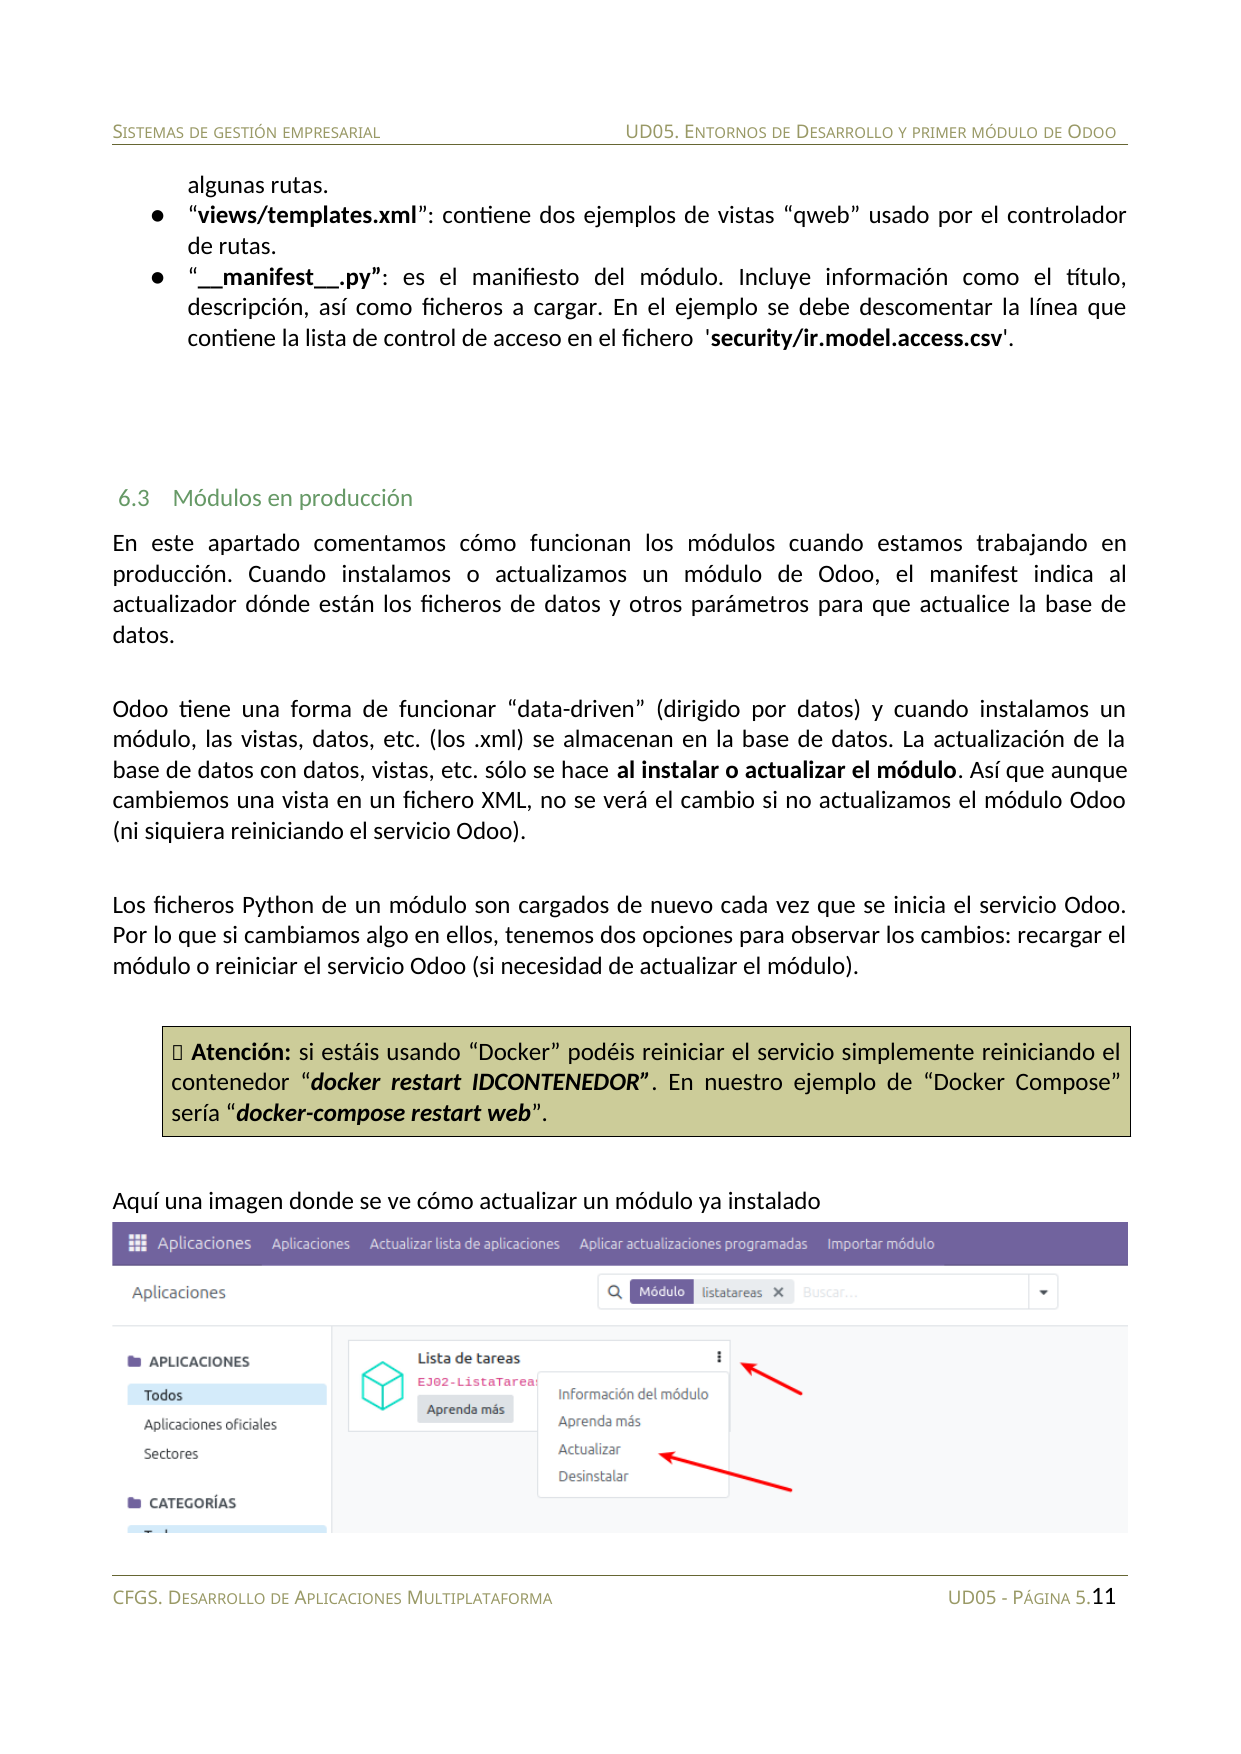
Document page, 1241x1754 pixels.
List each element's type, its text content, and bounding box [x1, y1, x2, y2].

picture [112, 1222, 1128, 1533]
text En este apartado comentamos cómo funcionan los módulos cuando estamos trabajando en producción. Cuando instalamos o actualizamos un módulo de Odoo, el manifest indica al actualizador dónde están los ficheros de datos y otros parámetros para que actualice la base de datos. [112, 527, 1128, 649]
text Los ficheros Python de un módulo son cargados de nuevo cada vez que se inicia el servicio Odoo. Por lo que si cambiamos algo en ellos, tenemos dos opciones para observar los cambios: recargar el módulo o reiniciar el servicio Odoo (si necesidad de actualizar el módulo). [112, 889, 1128, 980]
subtitle Módulos en producción [112, 482, 1128, 512]
text ❕ Atención: si estáis usando “Docker” podéis reiniciar el servicio simplemente reiniciando el contenedor “docker restart IDCONTENEDOR”. En nuestro ejemplo de “Docker Compose” sería “docker-compose restart web”. [163, 1027, 1130, 1136]
text Aquí una imagen donde se ve cómo actualizar un módulo ya instalado [112, 1185, 1128, 1216]
list “__manifest__.py”: es el manifiesto del módulo. Incluye información como el título, descripción, así como ficheros a cargar. En el ejemplo se debe descomentar la línea que contiene la lista de control de acceso en el fichero 'security/ir.model.access.csv'. [150, 261, 1128, 352]
list “views/templates.xml”: contiene dos ejemplos de vistas “qweb” usado por el controlador de rutas. [150, 199, 1128, 261]
text Odoo tiene una forma de funcionar “data-driven” (dirigido por datos) y cuando instalamos un módulo, las vistas, datos, etc. (los .xml) se almacenan en la base de datos. La actualización de la base de datos con datos, vistas, etc. sólo se hace al instalar o actualizar el módulo. Así que aunque cambiemos una vista en un fichero XML, no se verá el cambio si no actualizamos el módulo Odoo (ni siquiera reiniciando el servicio Odoo). [112, 693, 1128, 845]
list algunas rutas. [150, 169, 1128, 199]
